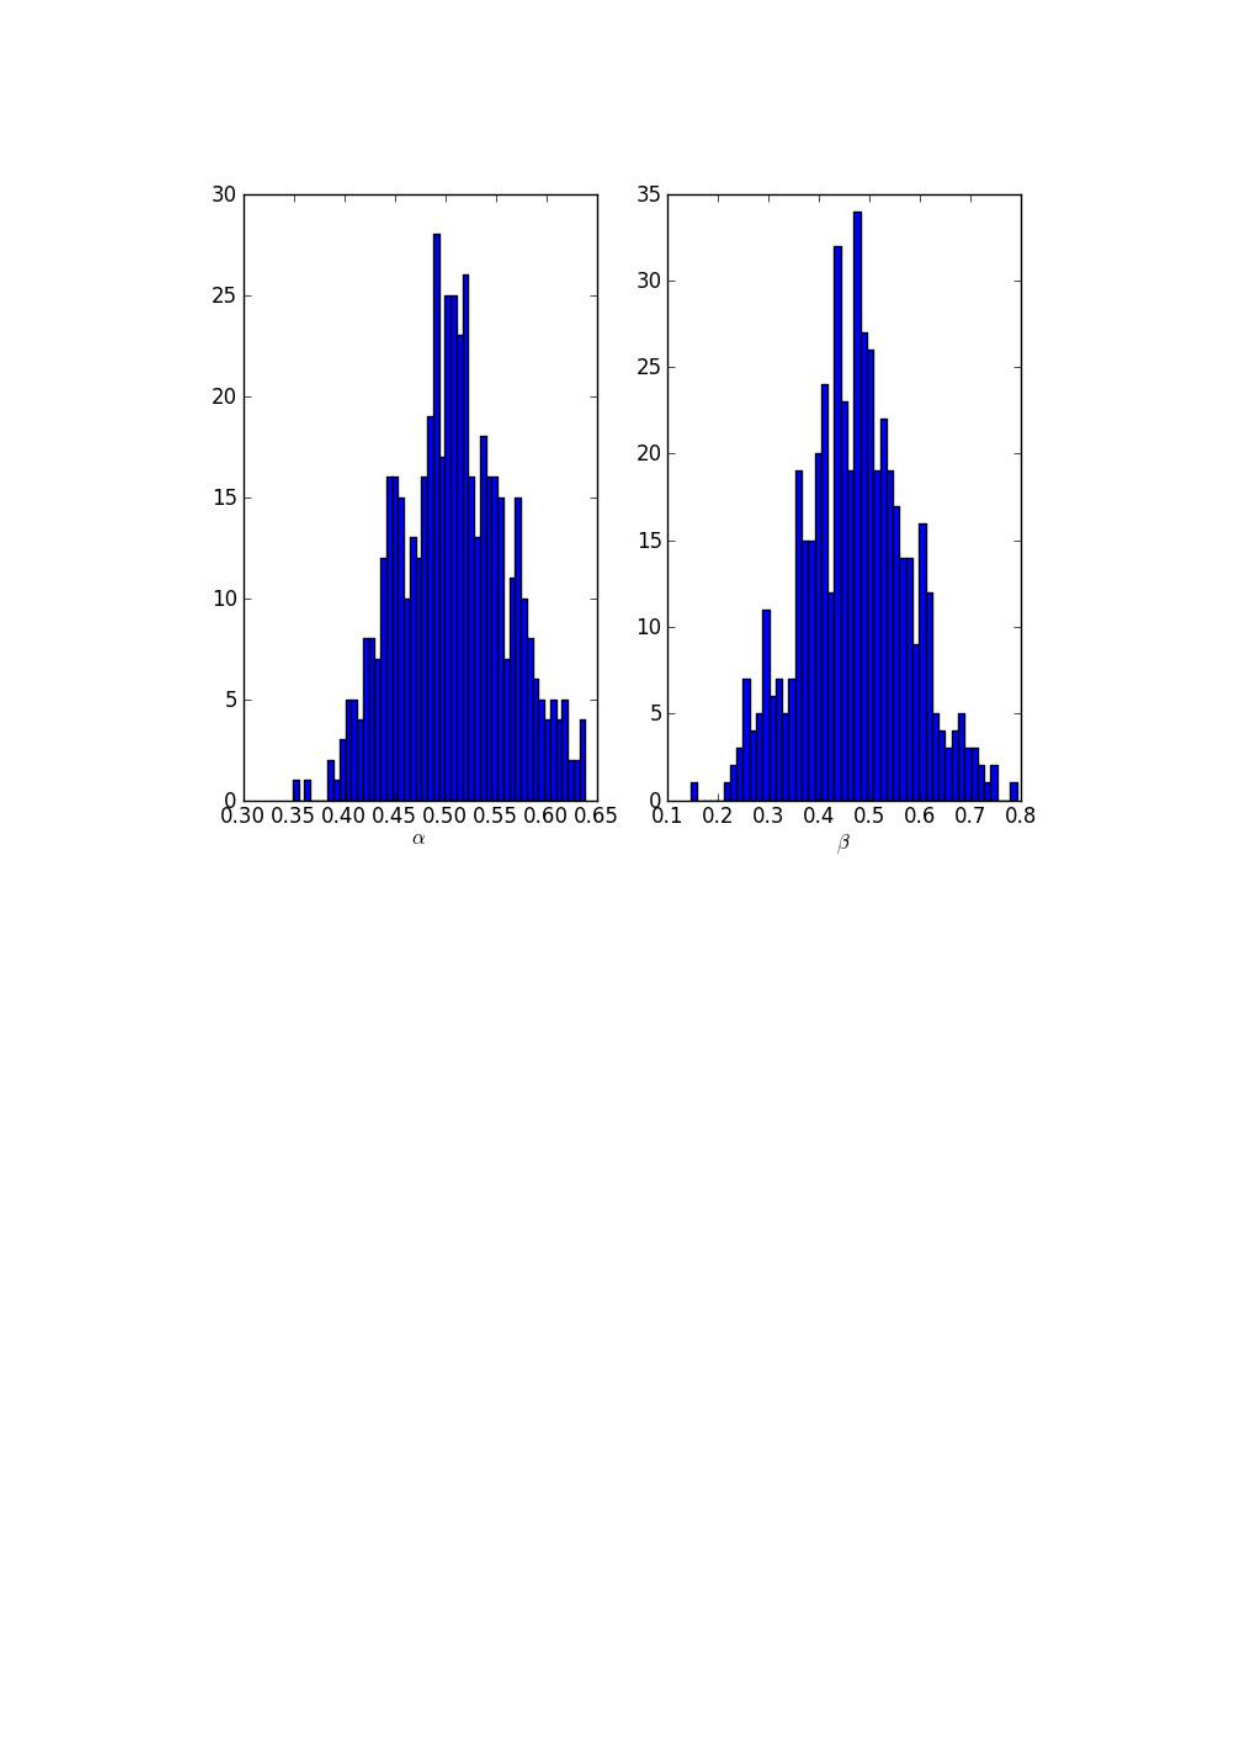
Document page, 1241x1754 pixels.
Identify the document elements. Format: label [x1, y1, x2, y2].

picture [118, 118, 1122, 876]
